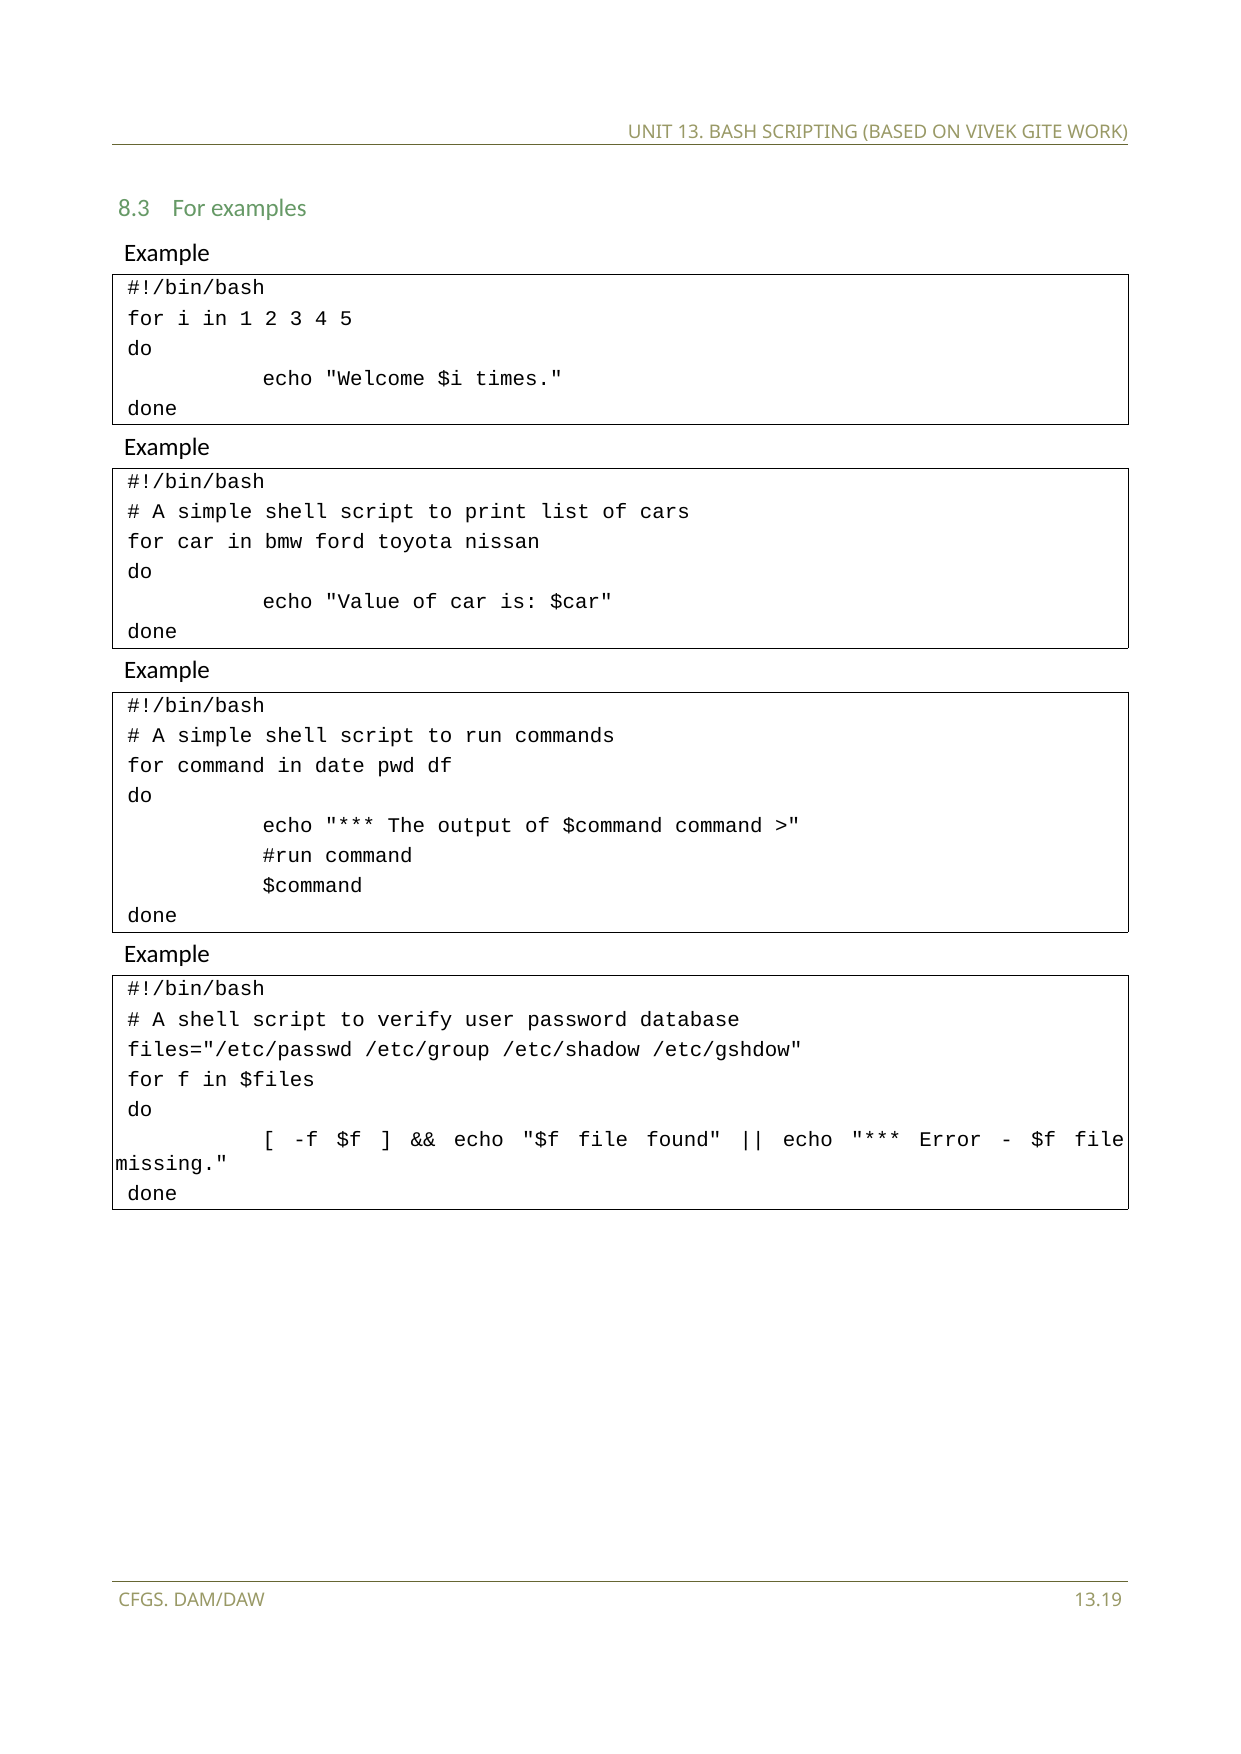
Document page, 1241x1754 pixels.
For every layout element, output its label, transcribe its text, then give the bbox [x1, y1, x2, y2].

text done [113, 902, 1128, 932]
text done [113, 395, 1128, 424]
text do [113, 558, 1128, 585]
text # A simple shell script to run commands [113, 722, 1128, 748]
text for f in $files [113, 1066, 1128, 1092]
text #!/bin/bash [113, 469, 1128, 494]
text Example [112, 237, 1128, 268]
text #!/bin/bash [113, 693, 1128, 718]
subtitle For examples [112, 192, 1128, 223]
text done [113, 1180, 1128, 1209]
text files="/etc/passwd /etc/group /etc/shadow /etc/gshdow" [113, 1036, 1128, 1062]
text #run command [113, 842, 1128, 869]
text do [113, 1096, 1128, 1122]
text do [113, 782, 1128, 808]
text Example [112, 938, 1128, 969]
text for i in 1 2 3 4 5 [113, 304, 1128, 331]
text echo "Value of car is: $car" [113, 588, 1128, 615]
text # A shell script to verify user password database [113, 1006, 1128, 1032]
text Example [112, 431, 1128, 461]
text echo "*** The output of $command command >" [113, 812, 1128, 839]
text #!/bin/bash [113, 275, 1128, 301]
text Example [112, 654, 1128, 685]
text done [113, 618, 1128, 648]
text $command [113, 872, 1128, 899]
text for car in bmw ford toyota nissan [113, 528, 1128, 555]
text for command in date pwd df [113, 752, 1128, 778]
text [ -f $f ] && echo "$f file found" || echo "*** Error - $f file missing." [113, 1126, 1128, 1176]
text # A simple shell script to print list of cars [113, 498, 1128, 525]
text echo "Welcome $i times." [113, 365, 1128, 391]
text #!/bin/bash [113, 976, 1128, 1002]
text do [113, 334, 1128, 361]
